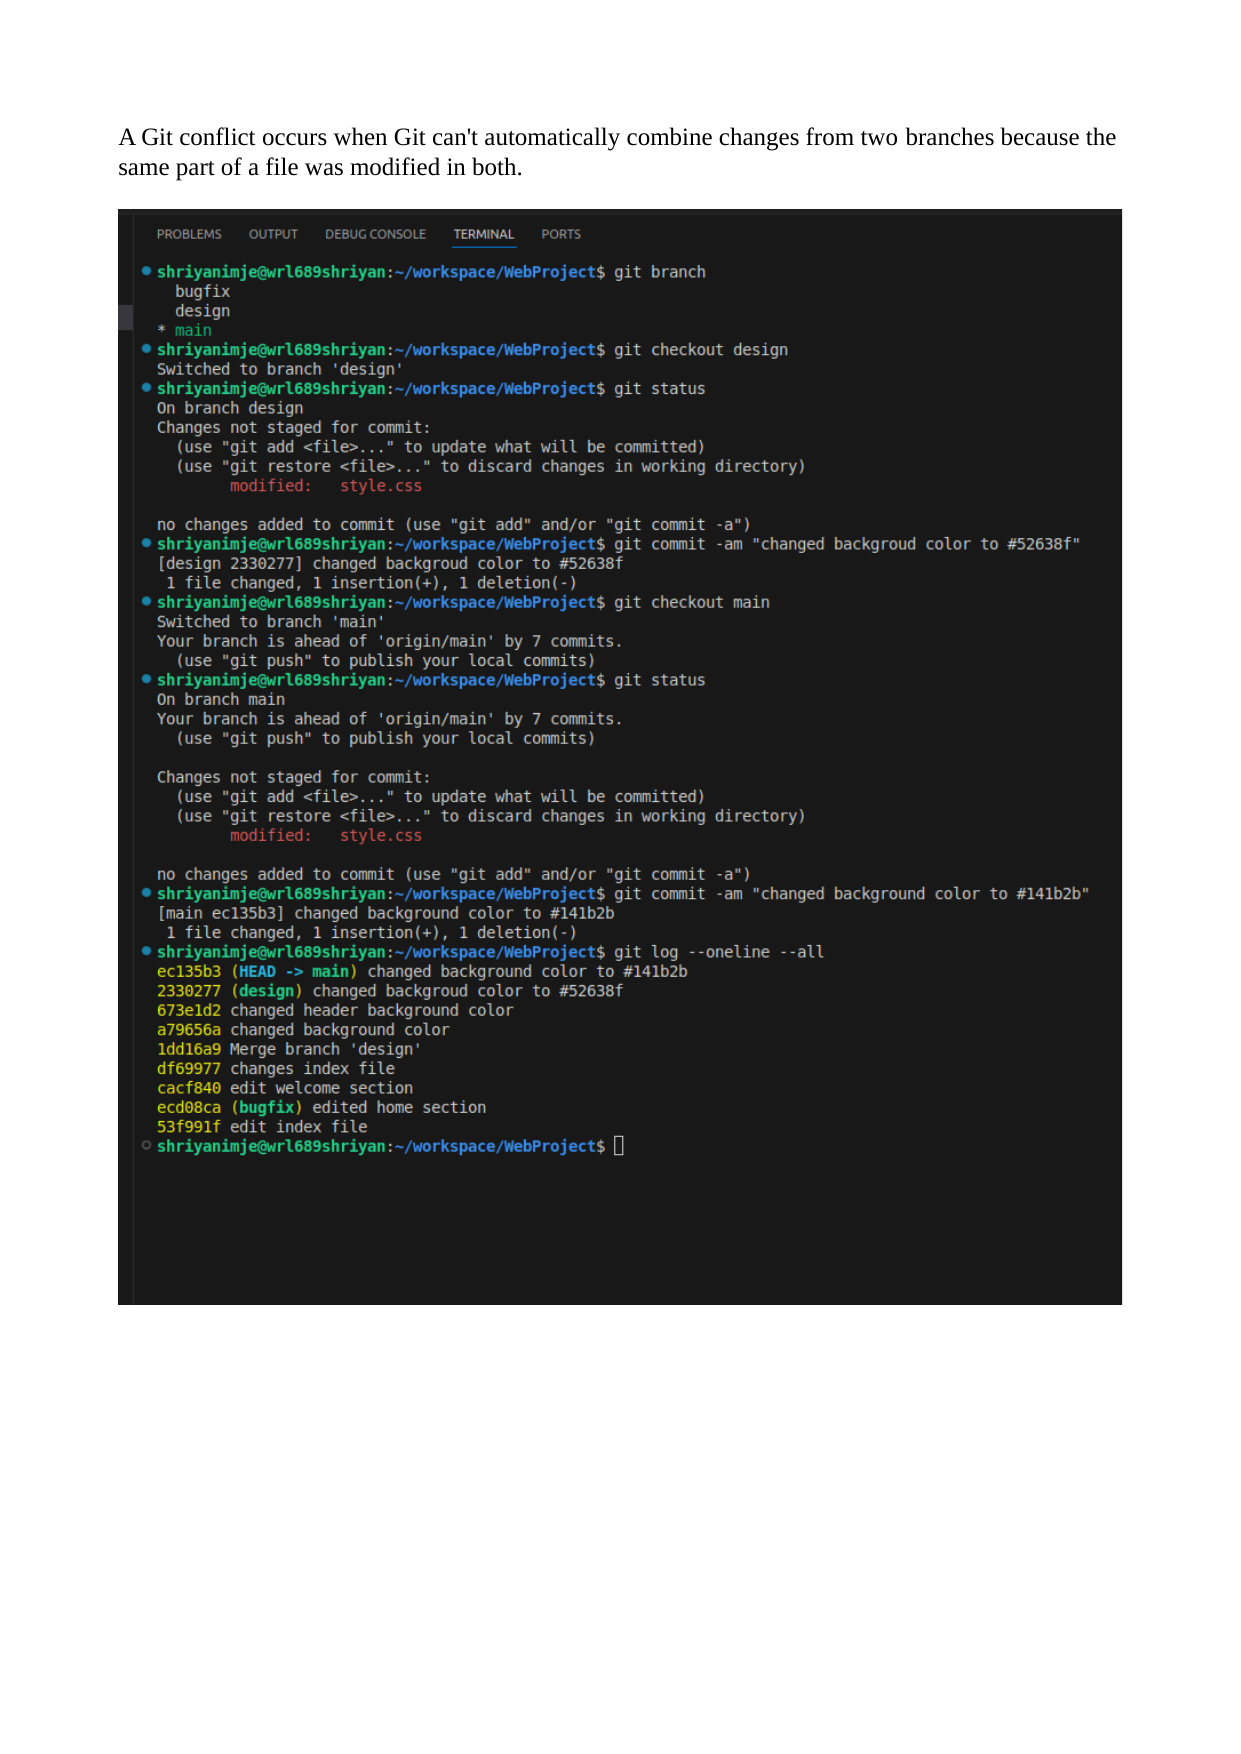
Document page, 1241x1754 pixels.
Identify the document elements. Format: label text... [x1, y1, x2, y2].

text A Git conflict occurs when Git can't automatically combine changes from two branches because the same part of a file was modified in both. [118, 118, 1122, 180]
picture [118, 209, 1123, 1305]
